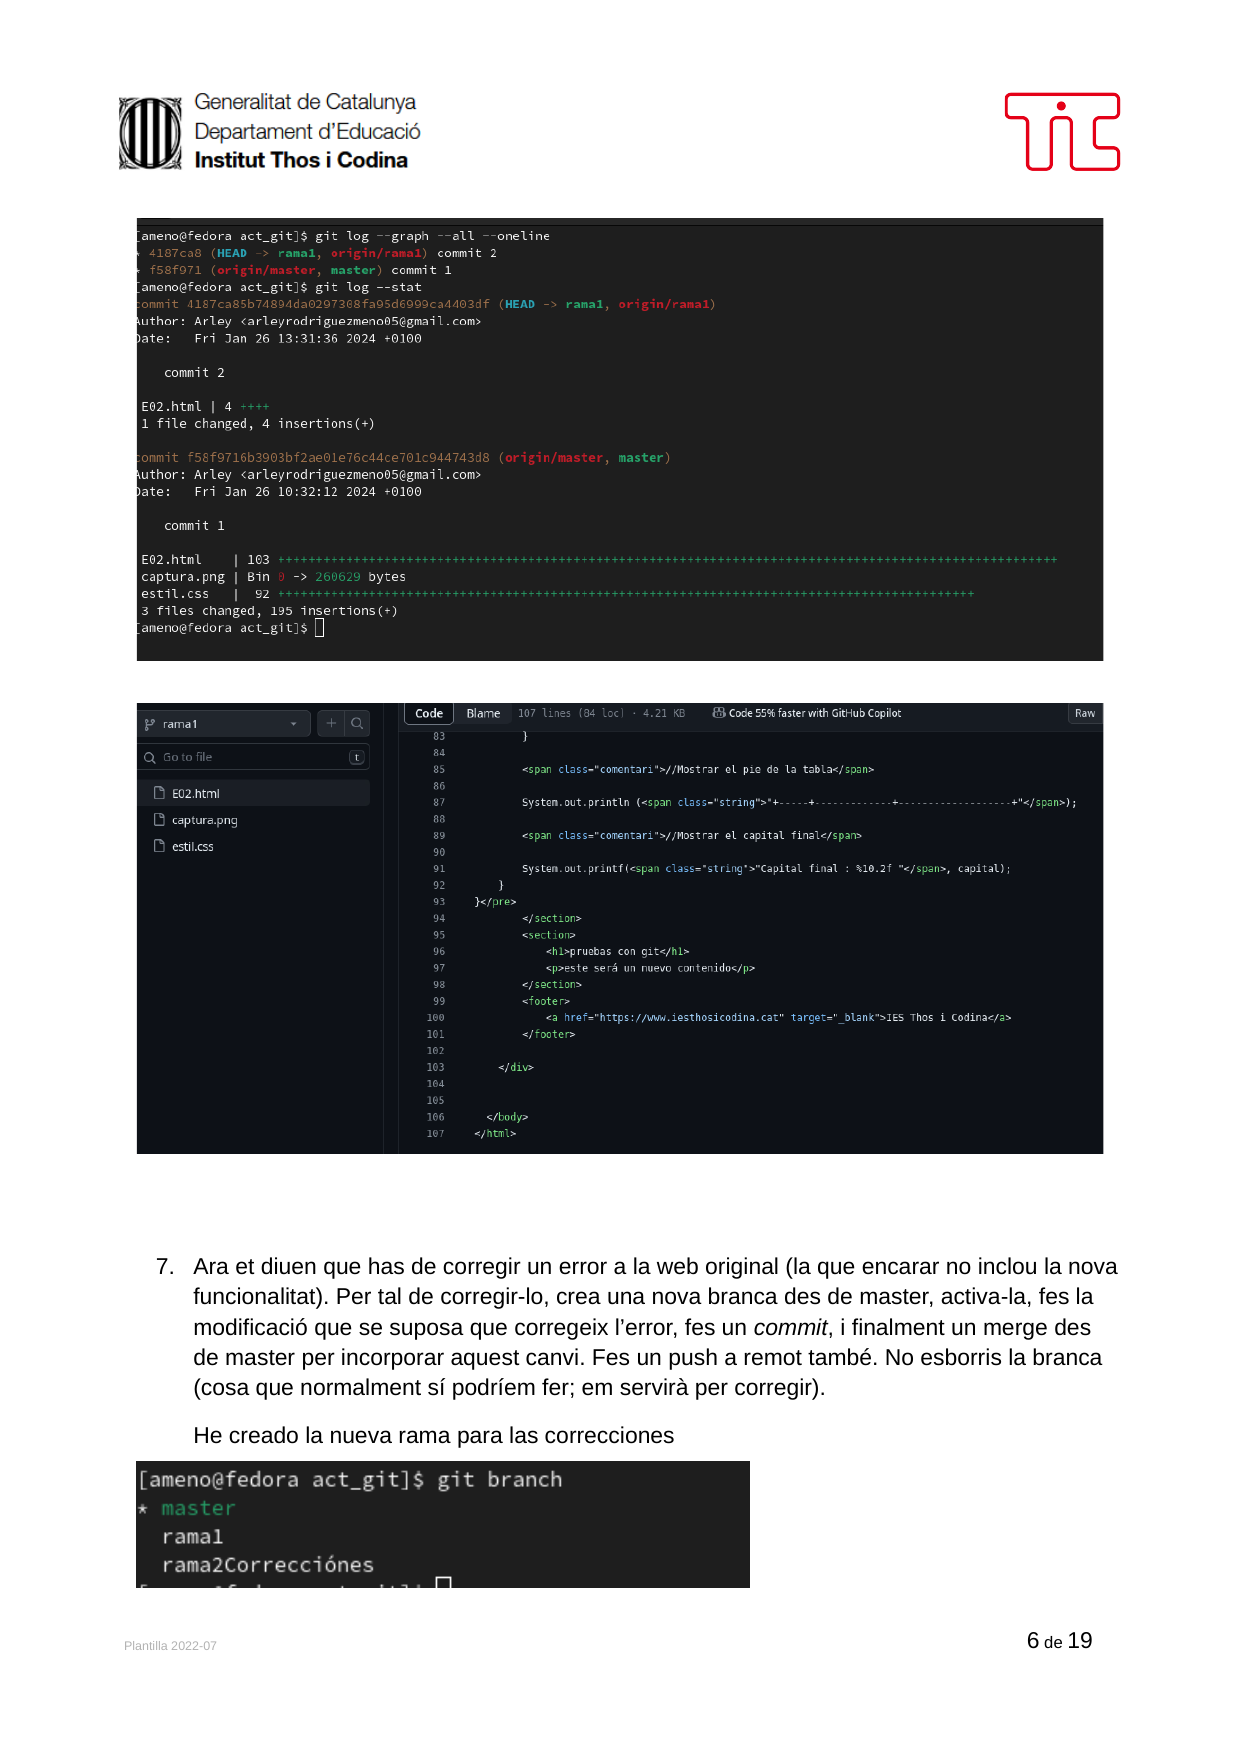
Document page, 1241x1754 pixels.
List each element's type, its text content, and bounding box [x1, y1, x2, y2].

list Ara et diuen que has de corregir un error a la web original (la que encarar no inclou la nova funcionalitat). Per tal de corregir-lo, crea una nova branca des de master, activa-la, fes la modificació que se suposa que corregeix l’error, fes un commit, i finalment un merge des de master per incorporar aquest canvi. Fes un push a remot també. No esborris la branca (cosa que normalment sí podríem fer; em servirà per corregir). [156, 1253, 1122, 1400]
picture [136, 1461, 750, 1588]
picture [136, 703, 1104, 1154]
list He creado la nueva rama para las correcciones [156, 1422, 1122, 1448]
picture [1004, 92, 1123, 171]
picture [136, 218, 1104, 661]
picture [118, 92, 422, 171]
